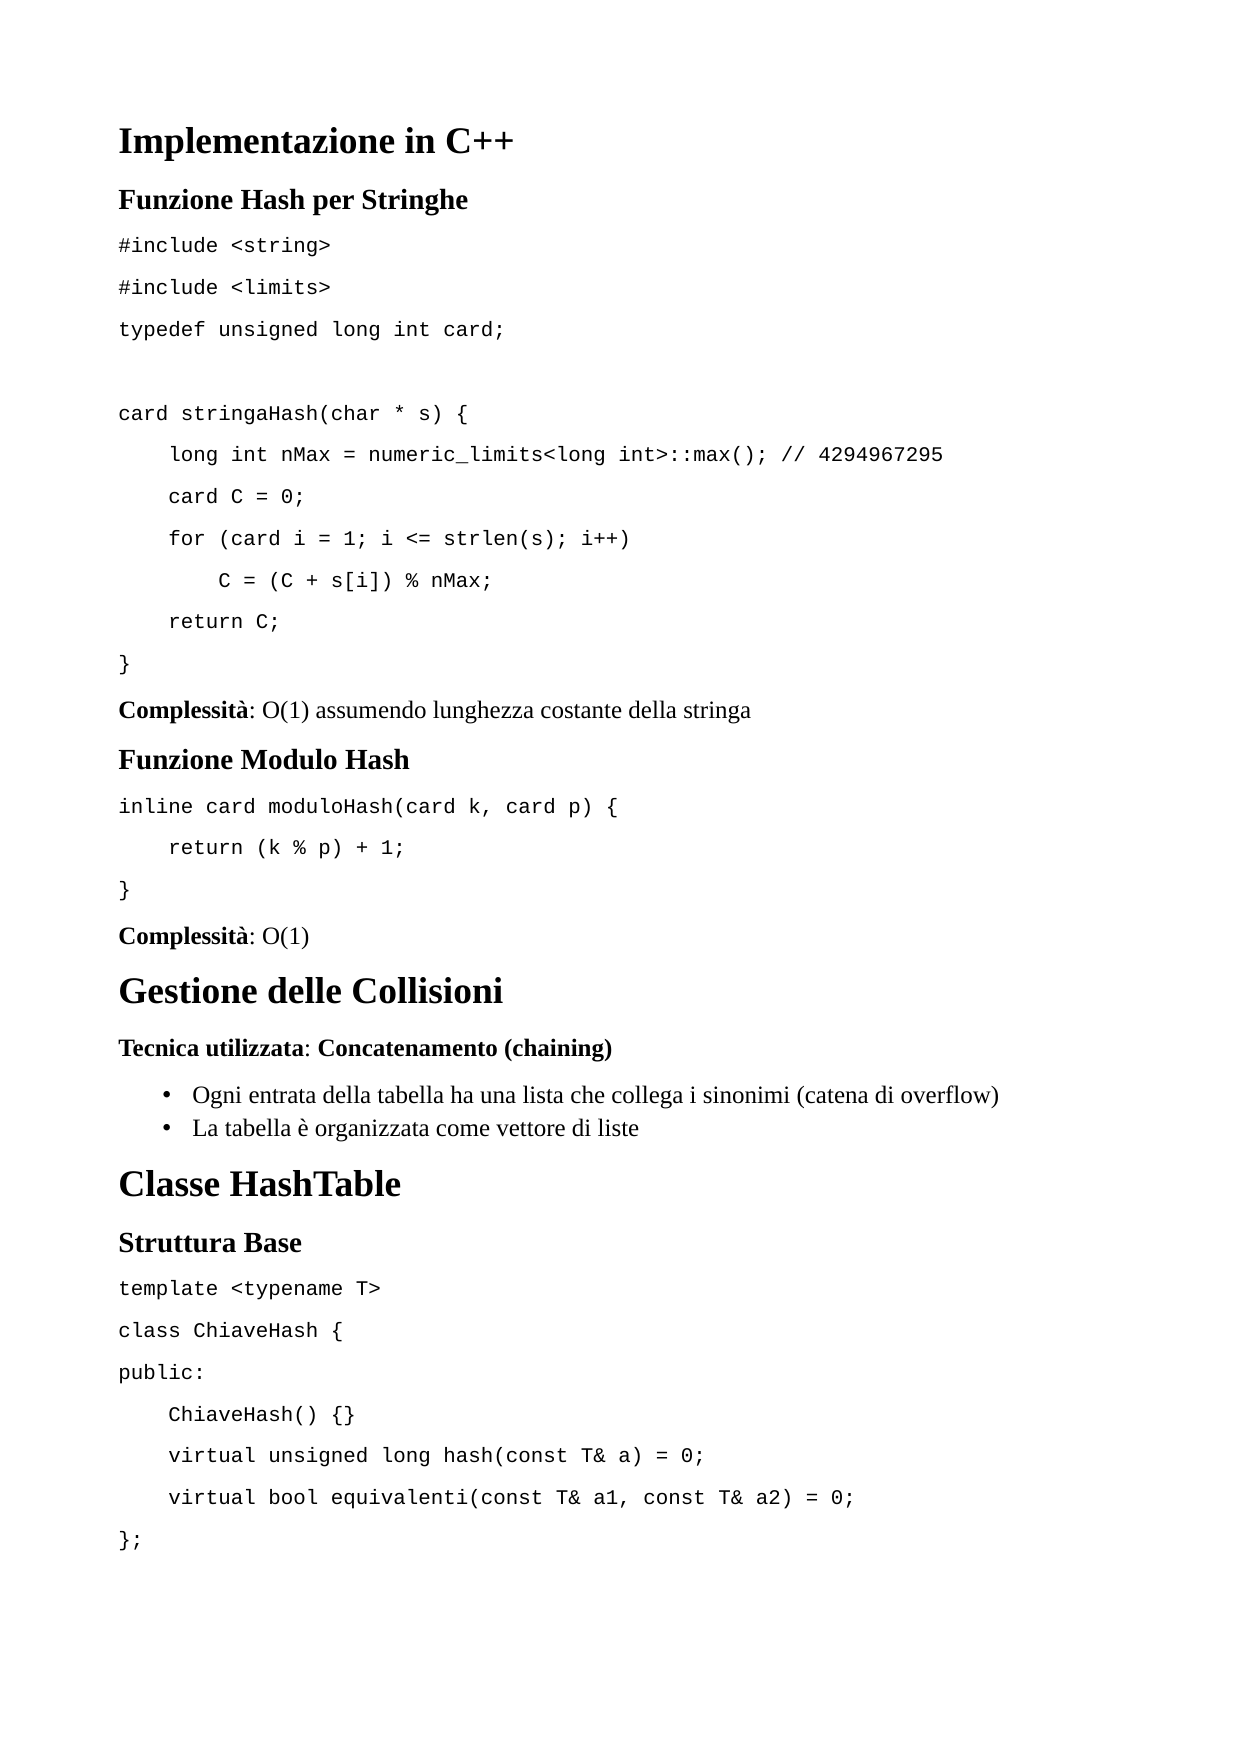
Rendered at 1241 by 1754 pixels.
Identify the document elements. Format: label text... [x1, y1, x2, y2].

text }; [118, 1529, 1122, 1552]
subtitle Classe HashTable [118, 1161, 1122, 1204]
text card C = 0; [118, 486, 1122, 510]
subtitle Funzione Modulo Hash [118, 742, 1122, 776]
text ChiaveHash() {} [118, 1403, 1122, 1427]
text virtual bool equivalenti(const T& a1, const T& a2) = 0; [118, 1487, 1122, 1511]
text Complessità: O(1) assumendo lunghezza costante della stringa [118, 695, 1122, 724]
list Ogni entrata della tabella ha una lista che collega i sinonimi (catena di overflow) [162, 1080, 1122, 1109]
text virtual unsigned long hash(const T& a) = 0; [118, 1445, 1122, 1469]
list La tabella è organizzata come vettore di liste [162, 1113, 1122, 1142]
text Complessità: O(1) [118, 921, 1122, 950]
subtitle Gestione delle Collisioni [118, 968, 1122, 1012]
text return C; [118, 611, 1122, 635]
text inline card moduloHash(card k, card p) { [118, 796, 1122, 819]
subtitle Struttura Base [118, 1225, 1122, 1259]
subtitle Funzione Hash per Stringhe [118, 182, 1122, 216]
text } [118, 879, 1122, 903]
text } [118, 653, 1122, 677]
text public: [118, 1362, 1122, 1385]
text class ChiaveHash { [118, 1320, 1122, 1344]
text C = (C + s[i]) % nMax; [118, 569, 1122, 593]
text return (k % p) + 1; [118, 837, 1122, 861]
subtitle Implementazione in C++ [118, 118, 1122, 161]
text card stringaHash(char * s) { [118, 402, 1122, 426]
text #include <limits> [118, 277, 1122, 301]
text #include <string> [118, 235, 1122, 259]
text long int nMax = numeric_limits<long int>::max(); // 4294967295 [118, 444, 1122, 468]
text Tecnica utilizzata: Concatenamento (chaining) [118, 1033, 1122, 1061]
text template <typename T> [118, 1278, 1122, 1302]
text typedef unsigned long int card; [118, 319, 1122, 343]
text for (card i = 1; i <= strlen(s); i++) [118, 528, 1122, 551]
